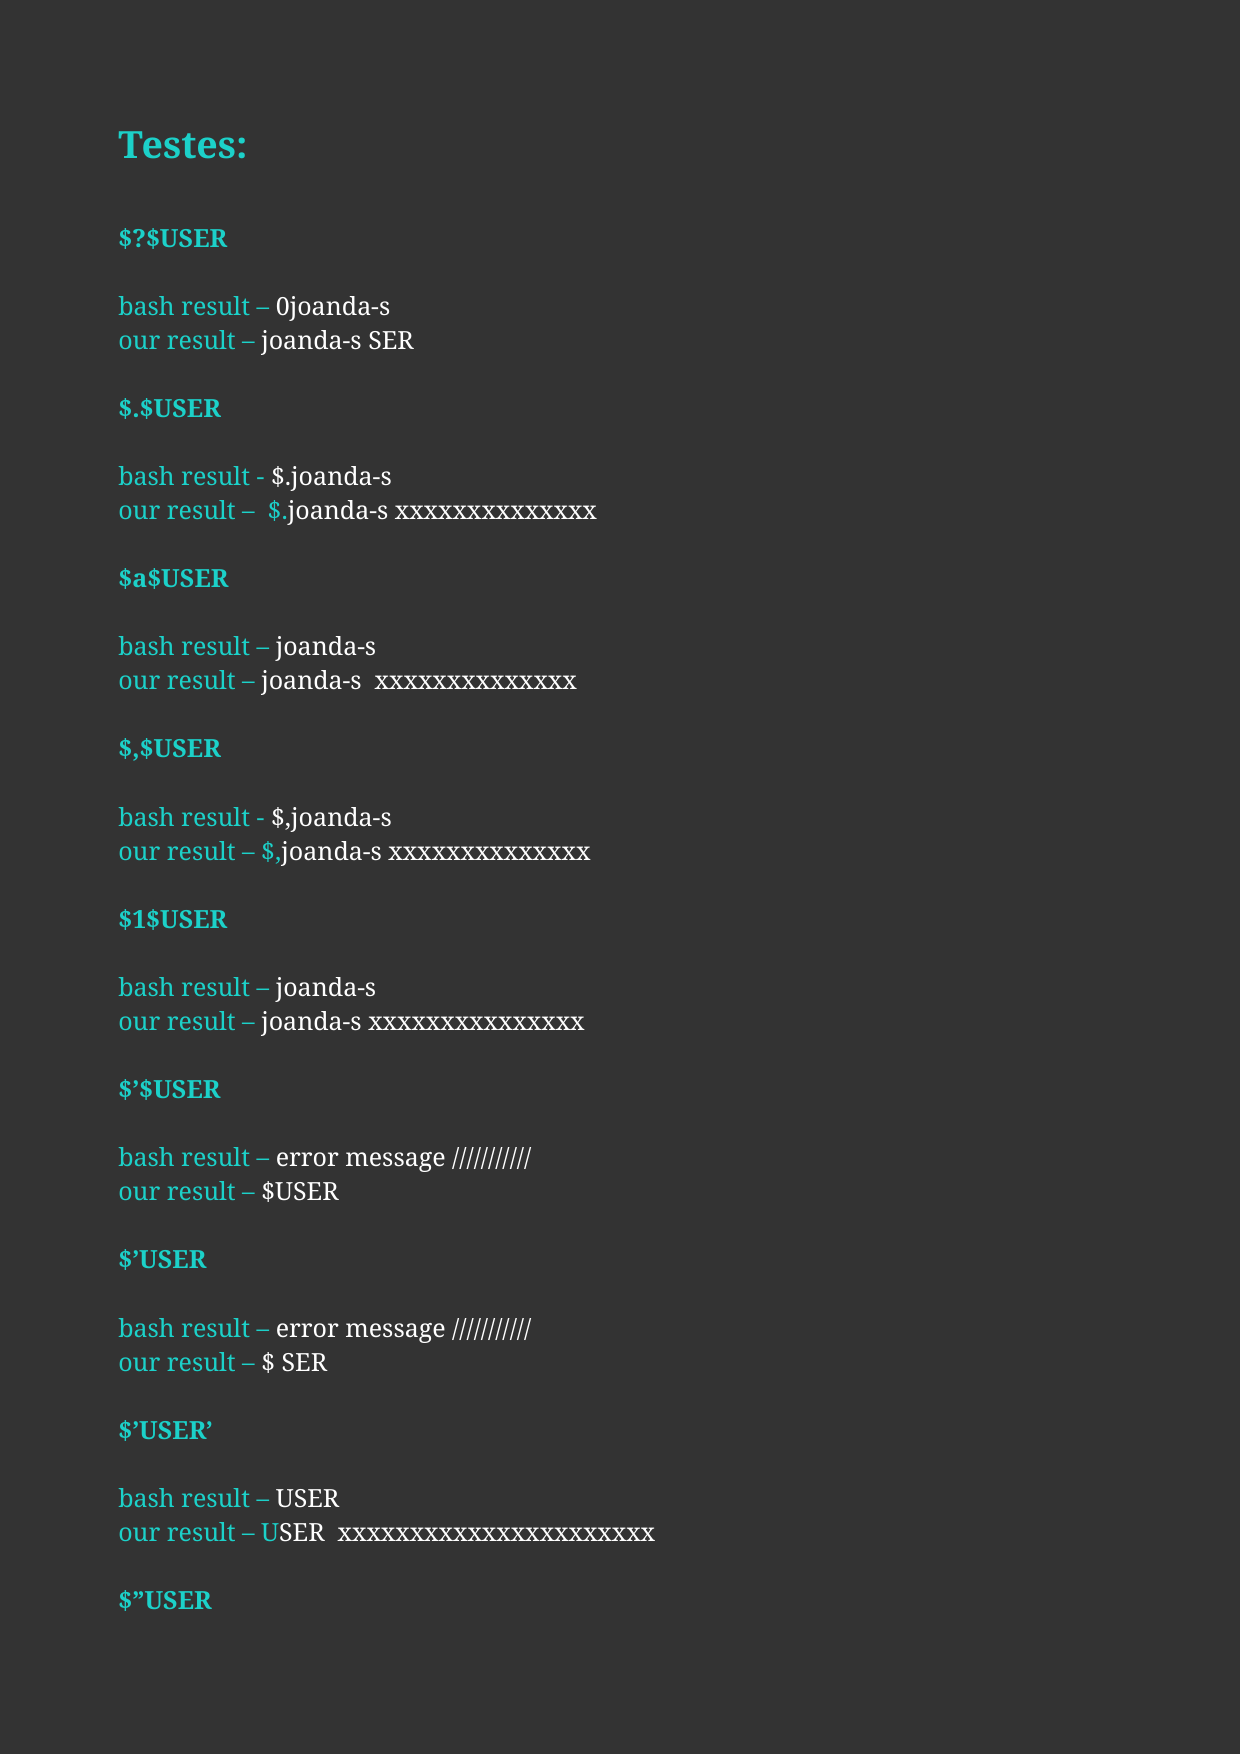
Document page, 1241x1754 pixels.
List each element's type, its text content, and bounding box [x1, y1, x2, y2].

text $1$USER [118, 901, 1122, 936]
text bash result - $.joanda-s [118, 459, 1122, 493]
text bash result – error message /////////// [118, 1310, 1122, 1344]
text bash result – error message /////////// [118, 1140, 1122, 1174]
text bash result - $,joanda-s [118, 799, 1122, 833]
text bash result – USER [118, 1481, 1122, 1514]
text our result – $.joanda-s xxxxxxxxxxxxxx [118, 493, 1122, 527]
text our result – joanda-s xxxxxxxxxxxxxxx [118, 1004, 1122, 1038]
text our result – $ SER [118, 1344, 1122, 1378]
text $’USER’ [118, 1412, 1122, 1446]
text our result – $USER [118, 1174, 1122, 1208]
text bash result – joanda-s [118, 629, 1122, 663]
text bash result – joanda-s [118, 969, 1122, 1004]
text $’USER [118, 1242, 1122, 1276]
text $.$USER [118, 391, 1122, 424]
text our result – $,joanda-s xxxxxxxxxxxxxx [118, 833, 1122, 867]
text our result – USER xxxxxxxxxxxxxxxxxxxxxx [118, 1514, 1122, 1549]
text $’$USER [118, 1072, 1122, 1106]
text our result – joanda-s xxxxxxxxxxxxxx [118, 663, 1122, 697]
text $”USER [118, 1583, 1122, 1617]
text $a$USER [118, 561, 1122, 595]
text $,$USER [118, 731, 1122, 765]
text Testes: $?$USER bash result – 0joanda-s our result – joanda-s SER [118, 118, 1122, 356]
